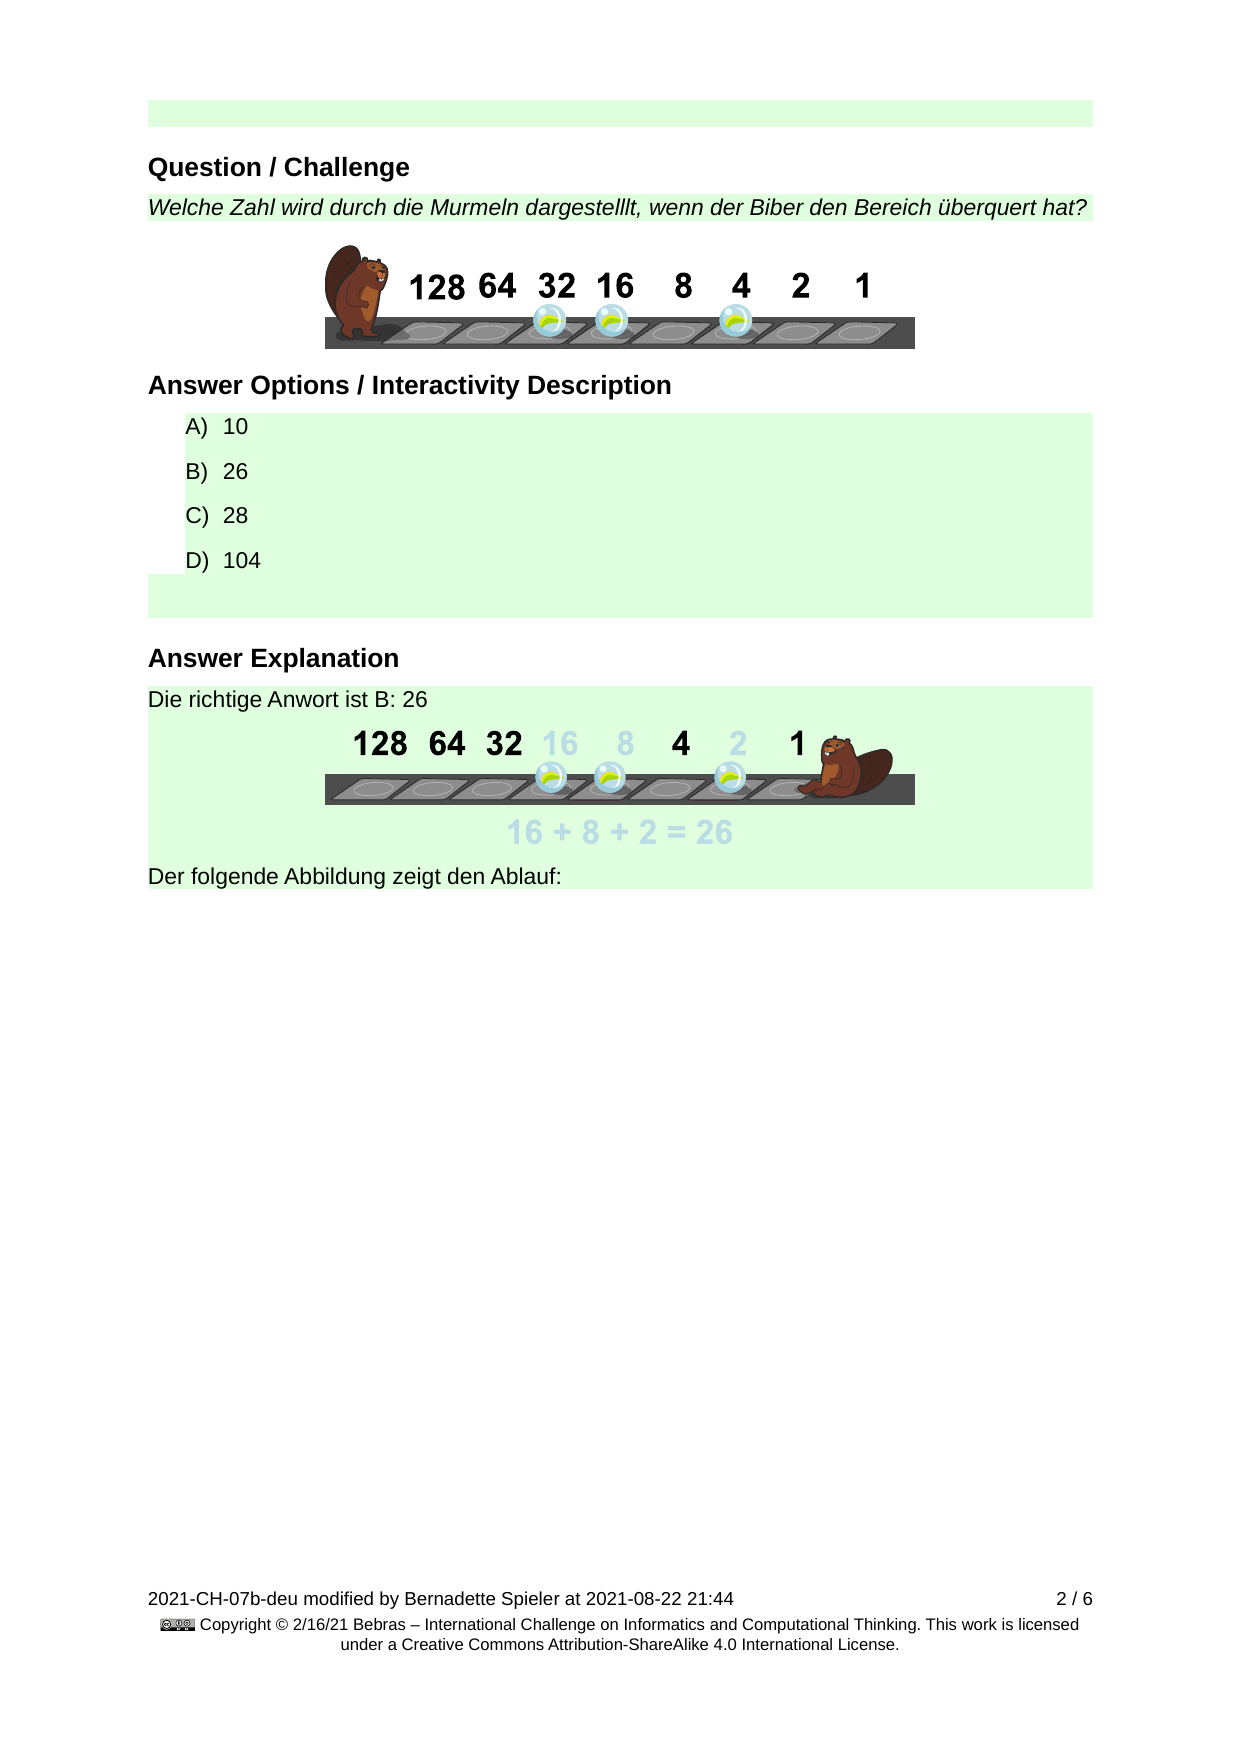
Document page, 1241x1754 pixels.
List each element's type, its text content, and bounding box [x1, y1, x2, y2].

list 26 [185, 458, 1093, 484]
list 104 [185, 547, 1093, 574]
text Der folgende Abbildung zeigt den Ablauf: [148, 863, 1093, 889]
subtitle Answer Options / Interactivity Description [148, 370, 1093, 400]
subtitle Answer Explanation [148, 643, 1093, 673]
subtitle Question / Challenge [148, 151, 1093, 182]
list 28 [185, 502, 1093, 529]
list 10 [185, 413, 1093, 439]
text Welche Zahl wird durch die Murmeln dargestelllt, wenn der Biber den Bereich überquert hat? [148, 194, 1093, 221]
text Die richtige Anwort ist B: 26 [148, 686, 1093, 712]
